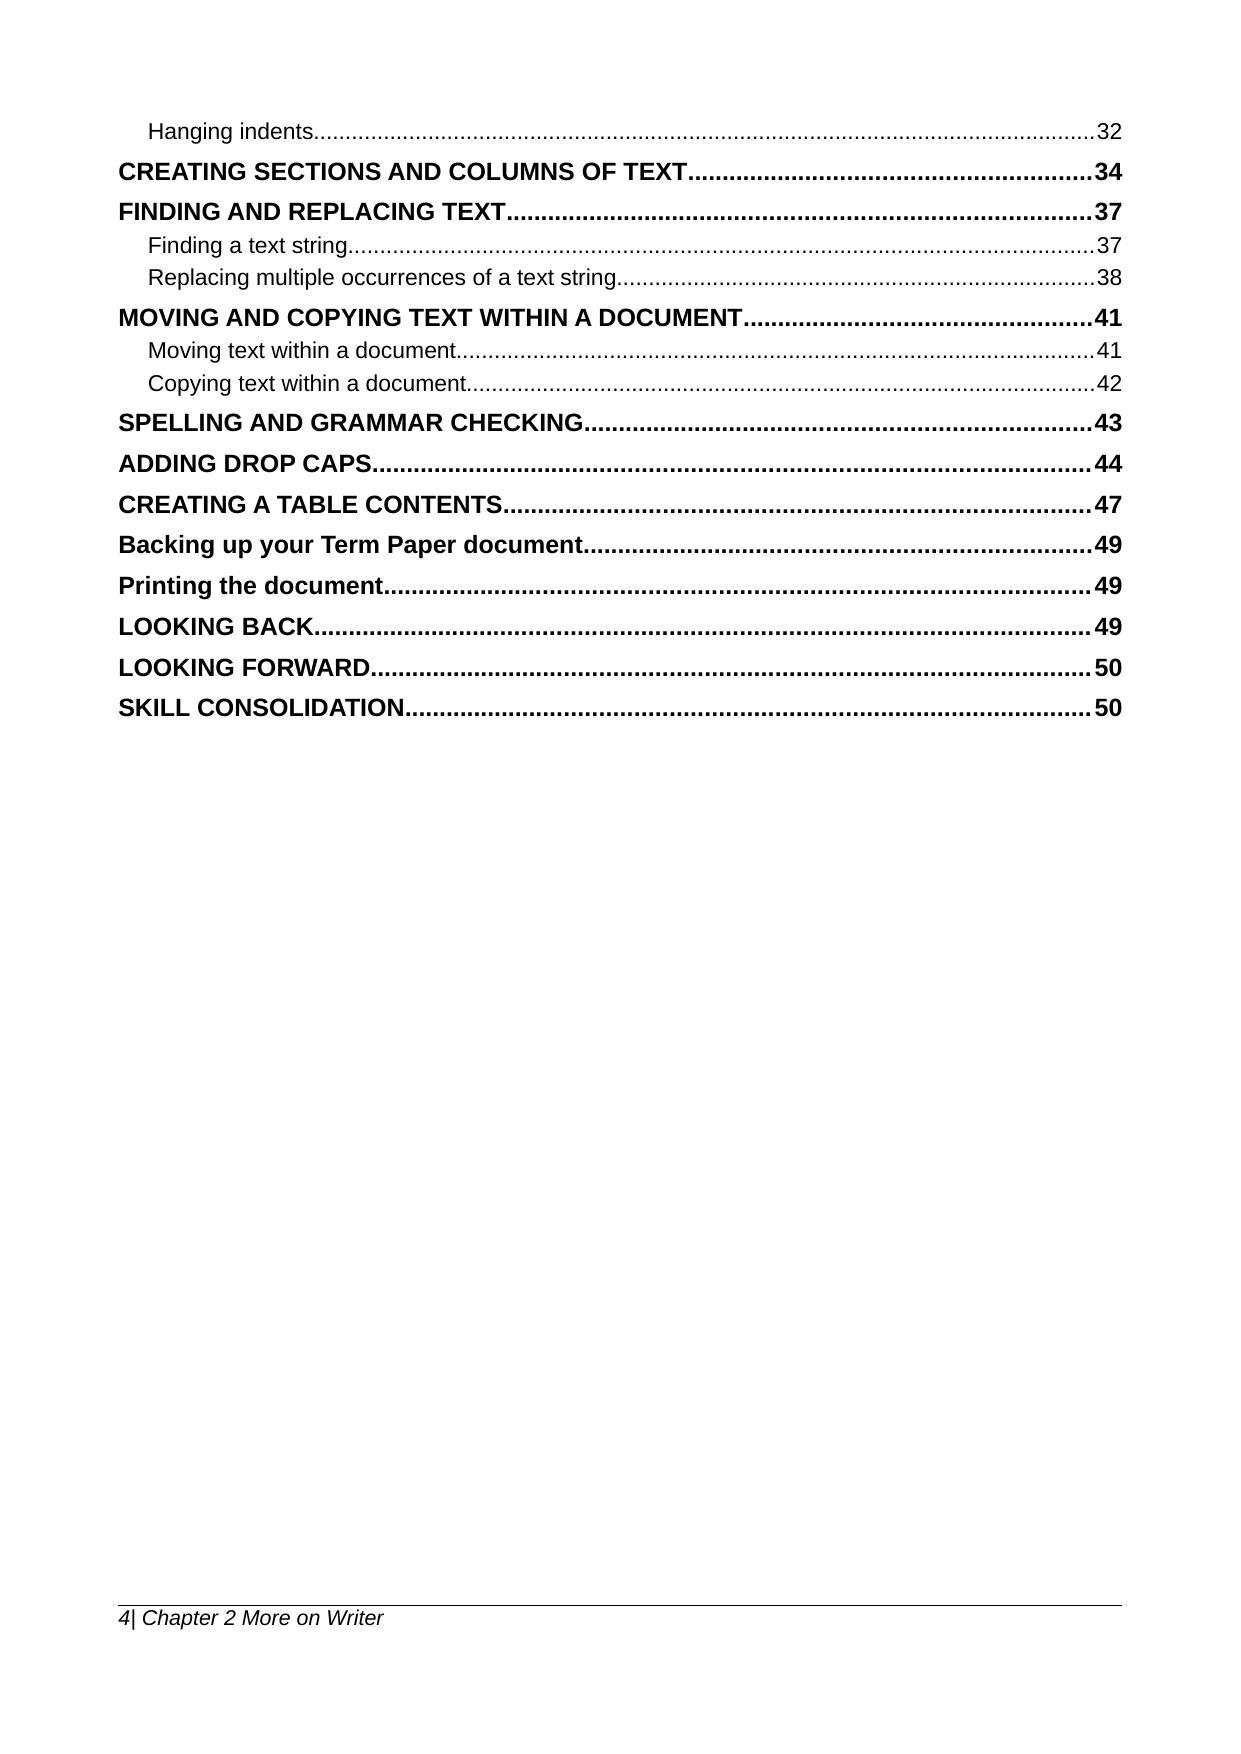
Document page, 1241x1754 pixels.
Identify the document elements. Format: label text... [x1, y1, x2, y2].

text Finding a text string 37 [148, 232, 1122, 258]
text SKILL CONSOLIDATION 50 [118, 693, 1122, 722]
text Backing up your Term Paper document 49 [118, 530, 1122, 559]
text Printing the document 49 [118, 571, 1122, 600]
text Replacing multiple occurrences of a text string 38 [148, 264, 1122, 291]
text SPELLING AND GRAMMAR CHECKING 43 [118, 408, 1122, 437]
text ADDING DROP CAPS 44 [118, 449, 1122, 478]
text LOOKING BACK 49 [118, 612, 1122, 641]
text Copying text within a document 42 [148, 370, 1122, 396]
text MOVING AND COPYING TEXT WITHIN A DOCUMENT 41 [118, 303, 1122, 331]
text Hanging indents 32 [148, 118, 1122, 144]
text CREATING SECTIONS AND COLUMNS OF TEXT 34 [118, 156, 1122, 185]
text Moving text within a document 41 [148, 337, 1122, 364]
text FINDING AND REPLACING TEXT 37 [118, 197, 1122, 226]
text LOOKING FORWARD 50 [118, 653, 1122, 681]
text CREATING A TABLE CONTENTS 47 [118, 490, 1122, 518]
